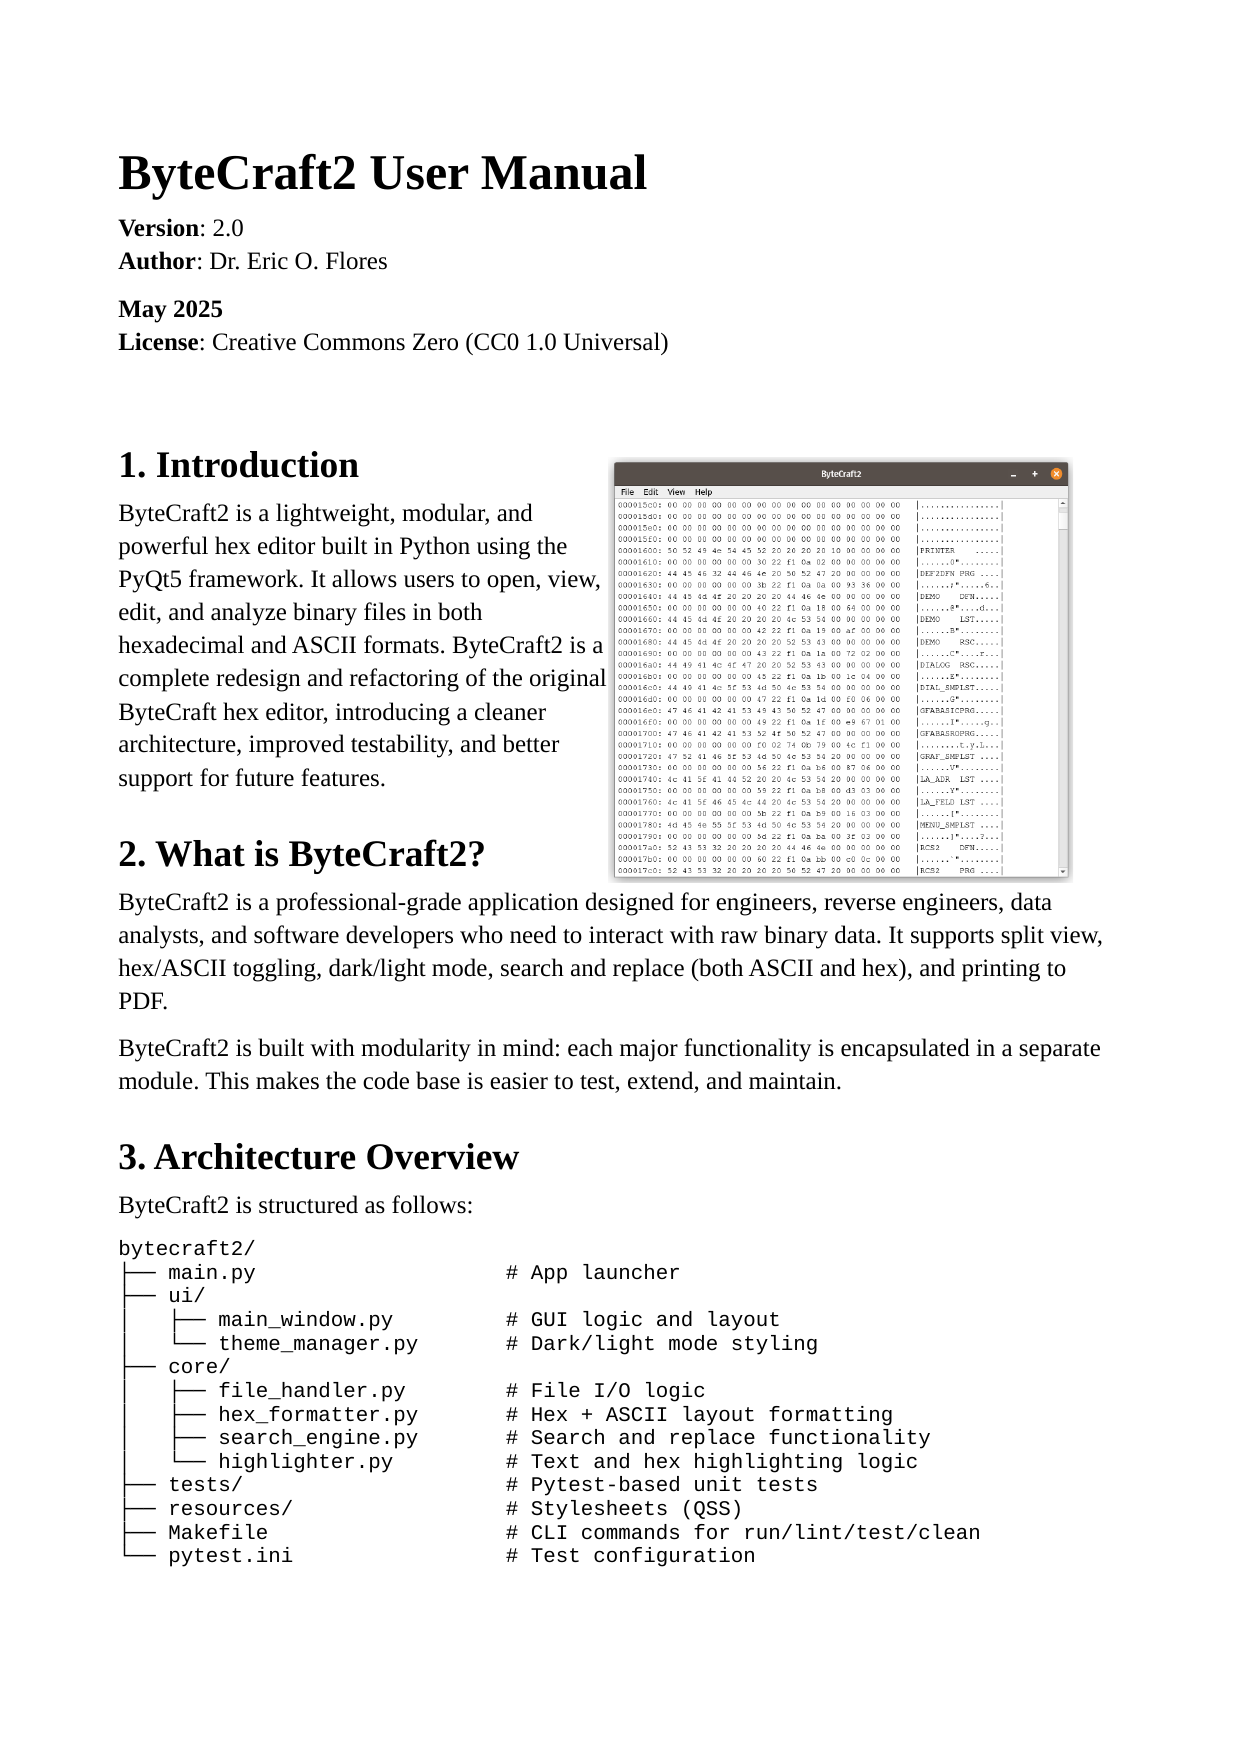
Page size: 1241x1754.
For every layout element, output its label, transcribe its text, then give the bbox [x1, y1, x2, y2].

subtitle ByteCraft2 User Manual [118, 143, 1122, 201]
text │ ├── search_engine.py # Search and replace functionality [118, 1427, 1122, 1451]
text ByteCraft2 is structured as follows: [118, 1190, 1122, 1219]
text ├── Makefile # CLI commands for run/lint/test/clean [125, 1522, 1122, 1545]
text ├── core/ [118, 1356, 1122, 1380]
text ├── ui/ [118, 1285, 1122, 1309]
text │ ├── file_handler.py # File I/O logic [175, 1380, 1122, 1403]
text ├── tests/ # Pytest-based unit tests [118, 1474, 1122, 1498]
picture [608, 457, 1074, 883]
text ByteCraft2 is built with modularity in mind: each major functionality is encapsulated in a separate module. This makes the code base is easier to test, extend, and maintain. [118, 1033, 1122, 1095]
text May 2025 License: Creative Commons Zero (CC0 1.0 Universal) [118, 294, 1122, 356]
subtitle [1074, 831, 1122, 874]
text └── pytest.ini # Test configuration [118, 1545, 1122, 1569]
text ByteCraft2 is a lightweight, modular, and powerful hex editor built in Python using the PyQt5 framework. It allows users to open, view, edit, and analyze binary files in both hexadecimal and ASCII formats. ByteCraft2 is a complete redesign and refactoring of the original ByteCraft hex editor, introducing a cleaner architecture, improved testability, and better support for future features. [118, 498, 608, 791]
subtitle 3. Architecture Overview [118, 1135, 1122, 1178]
text ├── main.py # App launcher [125, 1262, 1122, 1285]
text Version: 2.0 Author: Dr. Eric O. Flores [118, 213, 1122, 275]
text │ ├── file_handler.py # File I/O logic [125, 1380, 174, 1403]
text │ └── highlighter.py # Text and hex highlighting logic [125, 1451, 1122, 1474]
text [1074, 498, 1122, 791]
text ByteCraft2 is a professional-grade application designed for engineers, reverse engineers, data analysts, and software developers who need to interact with raw binary data. It supports split view, hex/ASCII toggling, dark/light mode, search and replace (both ASCII and hex), and printing to PDF. [118, 887, 1122, 1014]
text ├── resources/ # Stylesheets (QSS) [118, 1498, 1122, 1522]
text bytecraft2/ [118, 1238, 1122, 1262]
subtitle 1. Introduction [118, 443, 1122, 486]
text │ ├── main_window.py # GUI logic and layout [118, 1309, 1122, 1333]
text │ └── theme_manager.py # Dark/light mode styling [125, 1333, 1122, 1356]
text │ ├── hex_formatter.py # Hex + ASCII layout formatting [118, 1403, 1122, 1427]
subtitle 2. What is ByteCraft2? [118, 831, 608, 874]
